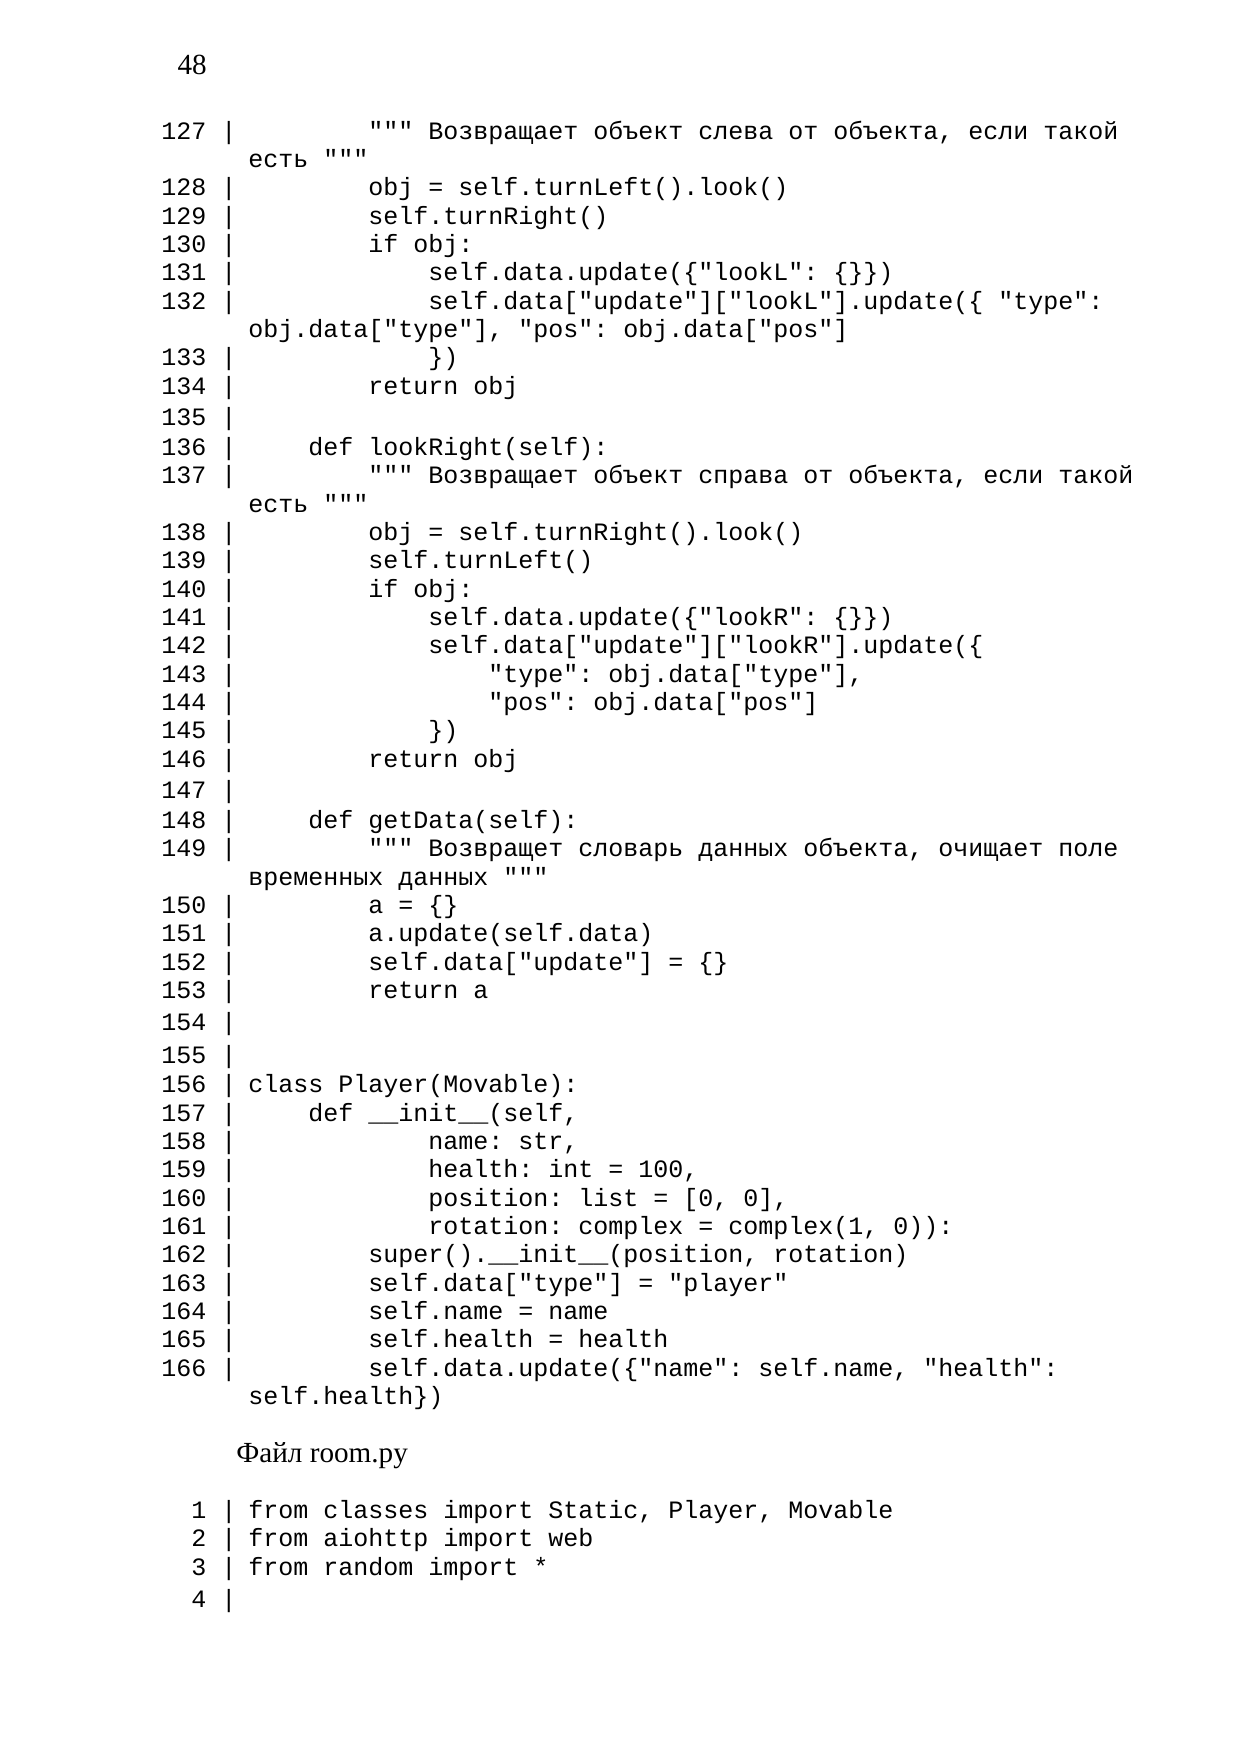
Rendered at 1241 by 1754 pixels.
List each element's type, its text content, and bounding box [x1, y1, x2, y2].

list if obj: [236, 232, 1181, 260]
list health: int = 100, [236, 1157, 1181, 1185]
list super().__init__(position, rotation) [236, 1242, 1181, 1270]
list obj = self.turnRight().look() [236, 519, 1181, 548]
list self.data.update({"name": self.name, "health": self.health}) [236, 1355, 1181, 1412]
list position: list = [0, 0], [236, 1185, 1181, 1214]
list self.data.update({"lookR": {}}) [236, 604, 1181, 633]
list def __init__(self, [236, 1100, 1181, 1129]
list from random import * [236, 1554, 1181, 1583]
list a.update(self.data) [236, 921, 1181, 949]
list from aiohttp import web [236, 1526, 1181, 1554]
list self.data["update"]["lookR"].update({ [236, 633, 1181, 661]
list self.turnLeft() [236, 548, 1181, 576]
list def getData(self): [236, 808, 1181, 836]
list rotation: complex = complex(1, 0)): [236, 1214, 1181, 1242]
list self.health = health [236, 1327, 1181, 1355]
list self.data.update({"lookL": {}}) [236, 260, 1181, 288]
list """ Возвращает объект справа от объекта, если такой есть """ [236, 463, 1181, 519]
list return obj [236, 746, 1181, 774]
list self.data["update"]["lookL"].update({ "type": obj.data["type"], "pos": obj.data["pos"] [236, 288, 1181, 345]
list return a [236, 978, 1181, 1006]
list }) [236, 345, 1181, 373]
list "pos": obj.data["pos"] [236, 689, 1181, 718]
list """ Возвращет словарь данных объекта, очищает поле временных данных """ [236, 836, 1181, 893]
list class Player(Movable): [236, 1072, 1181, 1100]
list def lookRight(self): [236, 434, 1181, 463]
list "type": obj.data["type"], [236, 661, 1181, 689]
list }) [236, 718, 1181, 746]
text Файл room.py [177, 1436, 1181, 1469]
list if obj: [236, 576, 1181, 604]
list a = {} [236, 893, 1181, 921]
list self.name = name [236, 1299, 1181, 1327]
list return obj [236, 373, 1181, 402]
list name: str, [236, 1129, 1181, 1157]
list """ Возвращает объект слева от объекта, если такой есть """ [236, 118, 1181, 175]
list self.data["update"] = {} [236, 949, 1181, 978]
list self.turnRight() [236, 203, 1181, 232]
list self.data["type"] = "player" [236, 1270, 1181, 1299]
list from classes import Static, Player, Movable [236, 1498, 1181, 1526]
list obj = self.turnLeft().look() [236, 175, 1181, 203]
